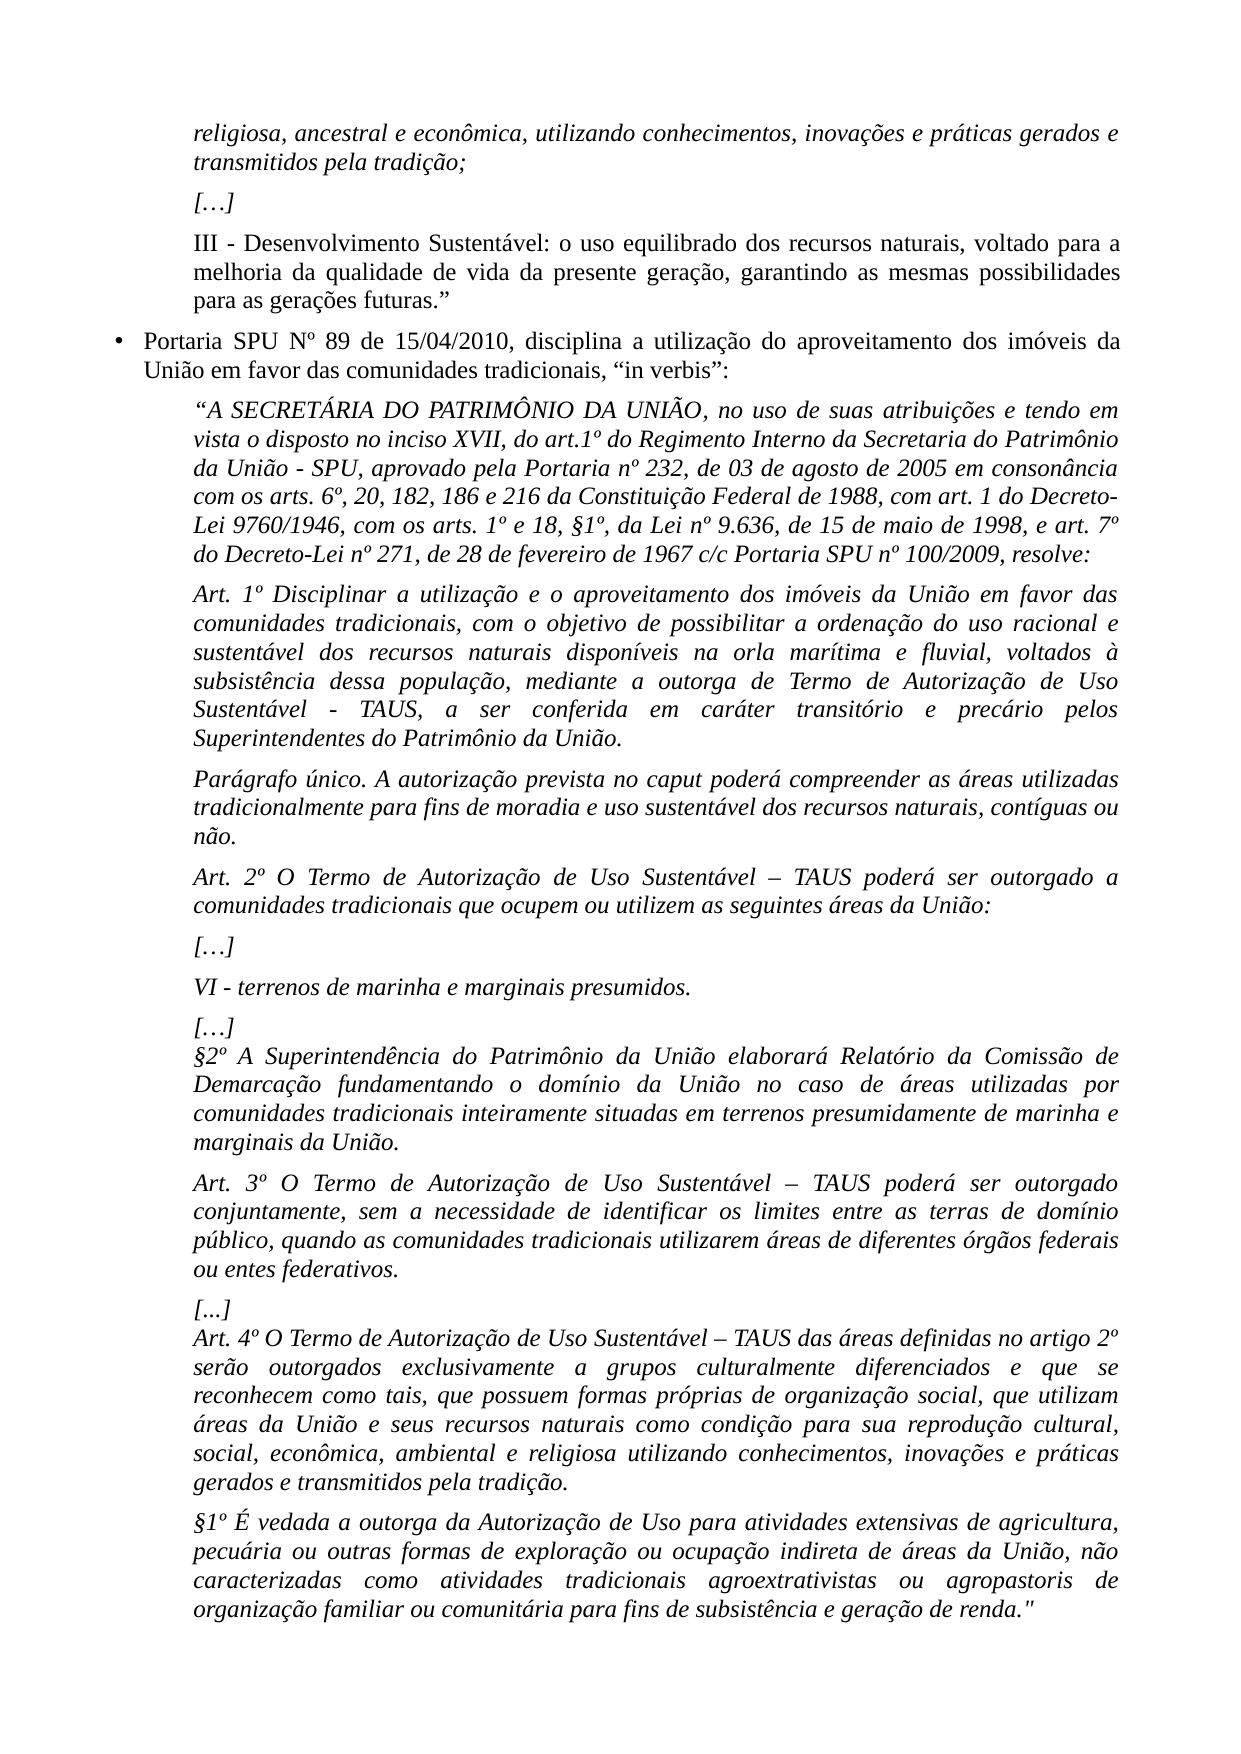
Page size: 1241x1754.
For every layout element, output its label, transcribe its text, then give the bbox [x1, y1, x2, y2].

list religiosa, ancestral e econômica, utilizando conhecimentos, inovações e práticas gerados e transmitidos pela tradição; [156, 118, 1122, 176]
list Art. 3º O Termo de Autorização de Uso Sustentável – TAUS poderá ser outorgado conjuntamente, sem a necessidade de identificar os limites entre as terras de domínio público, quando as comunidades tradicionais utilizarem áreas de diferentes órgãos federais ou entes federativos. [156, 1168, 1122, 1283]
list […] [156, 187, 1122, 216]
list VI - terrenos de marinha e marginais presumidos. [156, 972, 1122, 1000]
list III - Desenvolvimento Sustentável: o uso equilibrado dos recursos naturais, voltado para a melhoria da qualidade de vida da presente geração, garantindo as mesmas possibilidades para as gerações futuras.” [156, 228, 1122, 314]
list […] [156, 931, 1122, 960]
list §1º É vedada a outorga da Autorização de Uso para atividades extensivas de agricultura, pecuária ou outras formas de exploração ou ocupação indireta de áreas da União, não caracterizadas como atividades tradicionais agroextrativistas ou agropastoris de organização familiar ou comunitária para fins de subsistência e geração de renda." [156, 1507, 1122, 1622]
list Parágrafo único. A autorização prevista no caput poderá compreender as áreas utilizadas tradicionalmente para fins de moradia e uso sustentável dos recursos naturais, contíguas ou não. [156, 764, 1122, 850]
list Art. 1º Disciplinar a utilização e o aproveitamento dos imóveis da União em favor das comunidades tradicionais, com o objetivo de possibilitar a ordenação do uso racional e sustentável dos recursos naturais disponíveis na orla marítima e fluvial, voltados à subsistência dessa população, mediante a outorga de Termo de Autorização de Uso Sustentável - TAUS, a ser conferida em caráter transitório e precário pelos Superintendentes do Patrimônio da União. [156, 579, 1122, 752]
list […] §2º A Superintendência do Patrimônio da União elaborará Relatório da Comissão de Demarcação fundamentando o domínio da União no caso de áreas utilizadas por comunidades tradicionais inteiramente situadas em terrenos presumidamente de marinha e marginais da União. [156, 1012, 1122, 1156]
list Art. 2º O Termo de Autorização de Uso Sustentável – TAUS poderá ser outorgado a comunidades tradicionais que ocupem ou utilizem as seguintes áreas da União: [156, 862, 1122, 919]
list Portaria SPU Nº 89 de 15/04/2010, disciplina a utilização do aproveitamento dos imóveis da União em favor das comunidades tradicionais, “in verbis”: [114, 326, 1122, 383]
list “A SECRETÁRIA DO PATRIMÔNIO DA UNIÃO, no uso de suas atribuições e tendo em vista o disposto no inciso XVII, do art.1º do Regimento Interno da Secretaria do Patrimônio da União - SPU, aprovado pela Portaria nº 232, de 03 de agosto de 2005 em consonância com os arts. 6º, 20, 182, 186 e 216 da Constituição Federal de 1988, com art. 1 do Decreto-Lei 9760/1946, com os arts. 1º e 18, §1º, da Lei nº 9.636, de 15 de maio de 1998, e art. 7º do Decreto-Lei nº 271, de 28 de fevereiro de 1967 c/c Portaria SPU nº 100/2009, resolve: [156, 395, 1122, 568]
list [...] Art. 4º O Termo de Autorização de Uso Sustentável – TAUS das áreas definidas no artigo 2º serão outorgados exclusivamente a grupos culturalmente diferenciados e que se reconhecem como tais, que possuem formas próprias de organização social, que utilizam áreas da União e seus recursos naturais como condição para sua reprodução cultural, social, econômica, ambiental e religiosa utilizando conhecimentos, inovações e práticas gerados e transmitidos pela tradição. [156, 1294, 1122, 1496]
